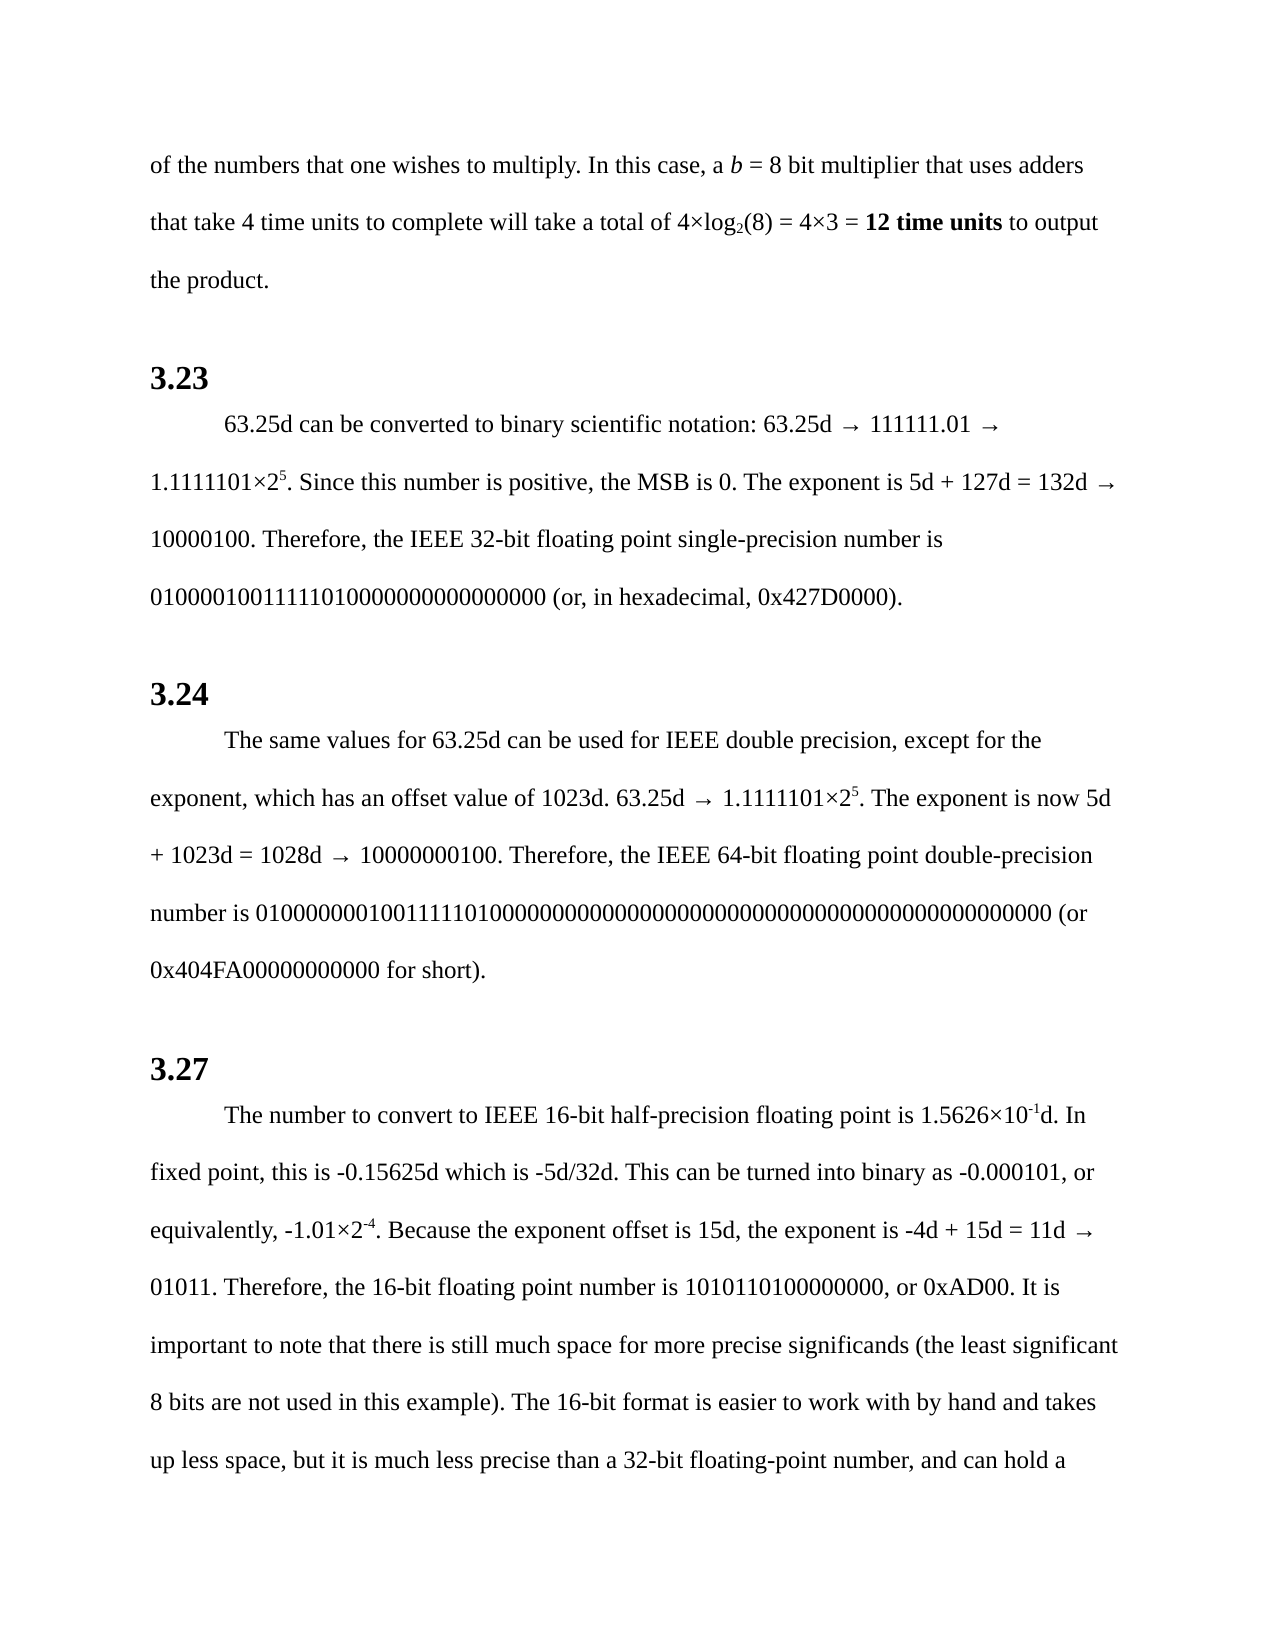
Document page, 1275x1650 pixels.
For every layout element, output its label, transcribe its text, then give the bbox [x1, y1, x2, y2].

subtitle 3.24 [150, 674, 1125, 713]
subtitle 3.27 [150, 1048, 1125, 1087]
text 63.25d can be converted to binary scientific notation: 63.25d → 111111.01 → 1.1111101×25. Since this number is positive, the MSB is 0. The exponent is 5d + 127d = 132d → 10000100. Therefore, the IEEE 32-bit floating point single-precision number is 01000010011111010000000000000000 (or, in hexadecimal, 0x427D0000). [150, 409, 1125, 610]
text of the numbers that one wishes to multiply. In this case, a b = 8 bit multiplier that uses adders that take 4 time units to complete will take a total of 4×log2(8) = 4×3 = 12 time units to output the product. [150, 150, 1125, 294]
text The same values for 63.25d can be used for IEEE double precision, except for the exponent, which has an offset value of 1023d. 63.25d → 1.1111101×25. The exponent is now 5d + 1023d = 1028d → 10000000100. Therefore, the IEEE 64-bit floating point double-precision number is 0100000001001111101000000000000000000000000000000000000000000000 (or 0x404FA00000000000 for short). [150, 726, 1125, 984]
subtitle 3.23 [150, 358, 1125, 397]
text The number to convert to IEEE 16-bit half-precision floating point is 1.5626×10-1d. In fixed point, this is -0.15625d which is -5d/32d. This can be turned into binary as -0.000101, or equivalently, -1.01×2-4. Because the exponent offset is 15d, the exponent is -4d + 15d = 11d → 01011. Therefore, the 16-bit floating point number is 1010110100000000, or 0xAD00. It is important to note that there is still much space for more precise significands (the least significant 8 bits are not used in this example). The 16-bit format is easier to work with by hand and takes up less space, but it is much less precise than a 32-bit floating-point number, and can hold a [150, 1100, 1125, 1473]
